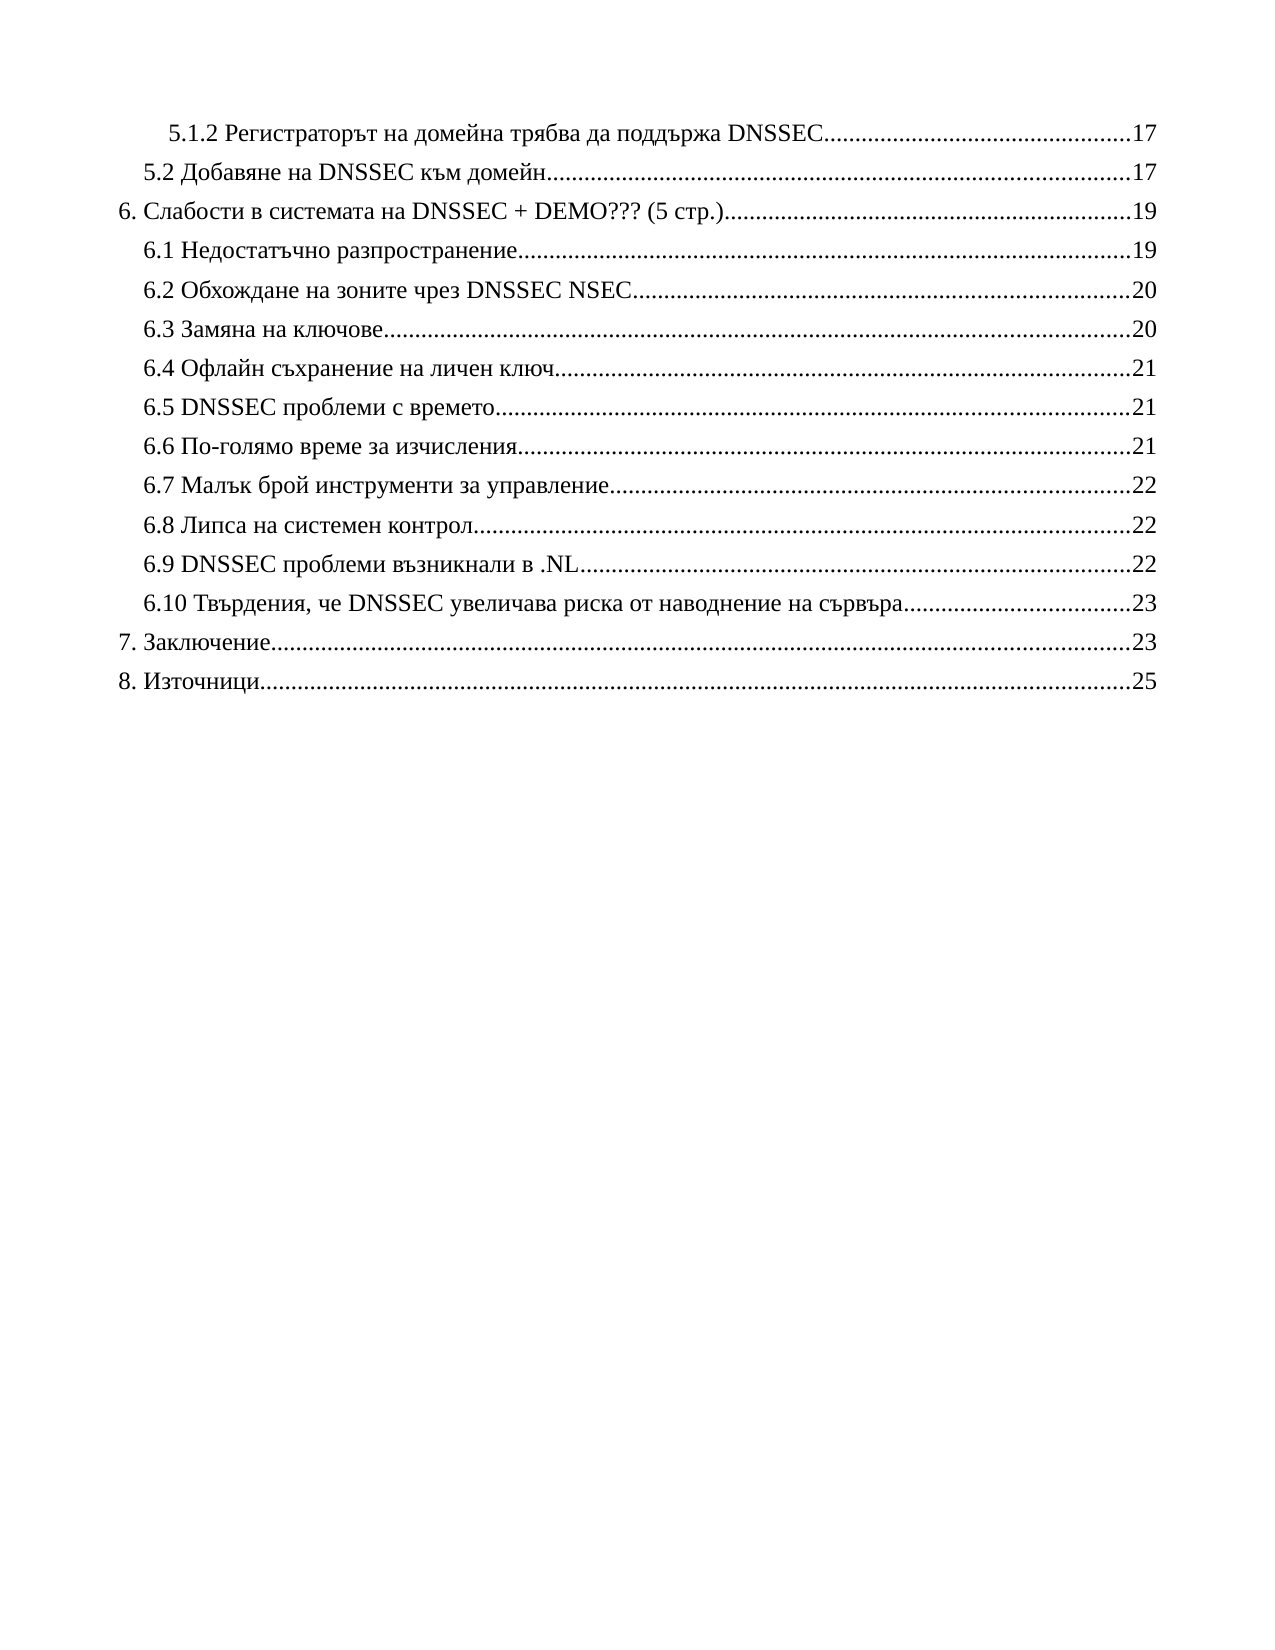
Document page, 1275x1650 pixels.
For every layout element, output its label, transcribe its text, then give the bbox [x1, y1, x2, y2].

text 6.10 Твърдения, че DNSSEC увеличава риска от наводнение на сървъра 23 [143, 588, 1157, 617]
text 6.7 Малък брой инструменти за управление 22 [143, 471, 1157, 499]
text 6.1 Недостатъчно разпространение 19 [143, 236, 1157, 264]
text 6.9 DNSSEC проблеми възникнали в .NL 22 [143, 549, 1157, 578]
text 6.8 Липса на системен контрол 22 [143, 510, 1157, 538]
text 8. Източници 25 [118, 666, 1157, 695]
text 5.2 Добавяне на DNSSEC към домейн 17 [143, 157, 1157, 186]
text 6.3 Замяна на ключове 20 [143, 314, 1157, 343]
text 6.5 DNSSEC проблеми с времето 21 [143, 392, 1157, 421]
text 6. Слабости в системата на DNSSEC + DEMO??? (5 стр.) 19 [118, 196, 1157, 225]
text 6.2 Обхождане на зоните чрез DNSSEC NSEC 20 [143, 275, 1157, 303]
text 5.1.2 Регистраторът на домейна трябва да поддържа DNSSEC 17 [168, 118, 1157, 147]
text 6.6 По-голямо време за изчисления 21 [143, 431, 1157, 460]
text 6.4 Офлайн съхранение на личен ключ 21 [143, 353, 1157, 382]
text 7. Заключение 23 [118, 627, 1157, 656]
